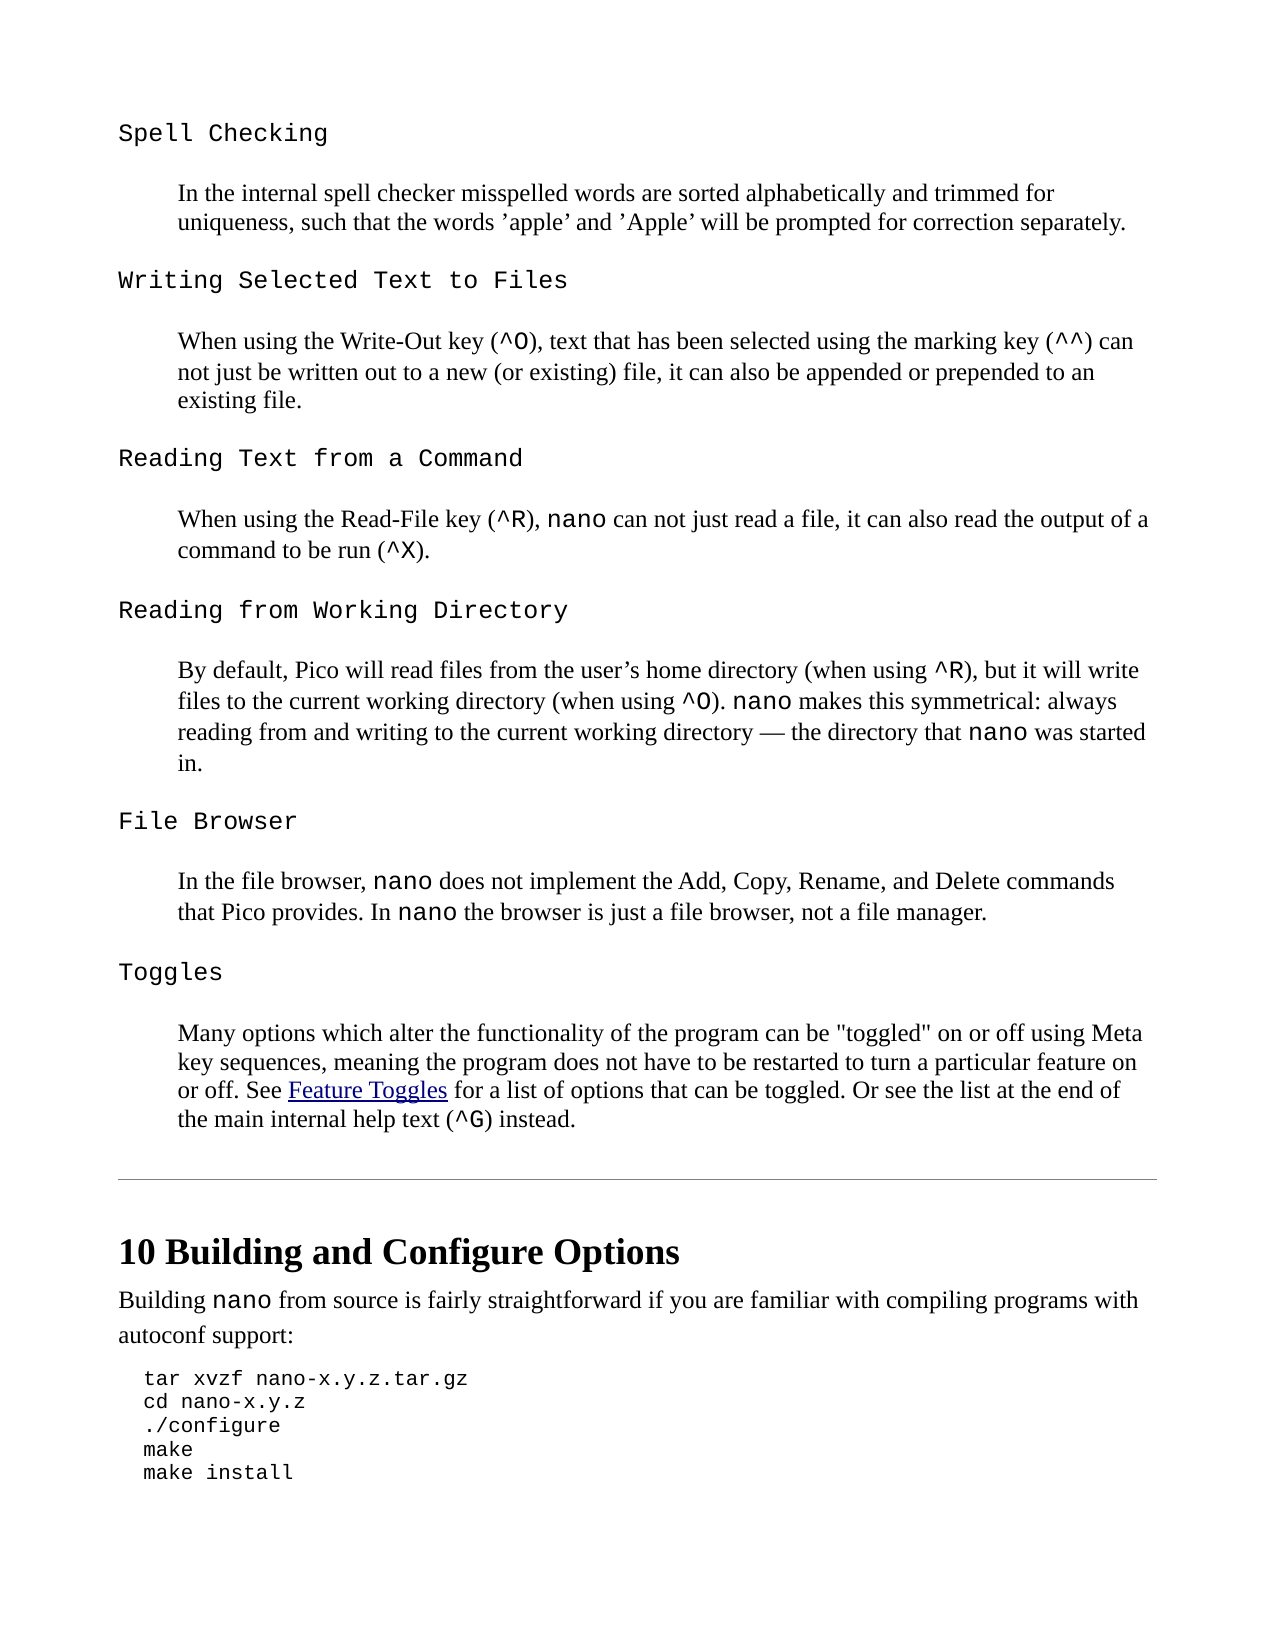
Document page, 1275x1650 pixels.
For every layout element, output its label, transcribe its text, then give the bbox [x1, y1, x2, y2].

text cd nano-x.y.z [118, 1391, 1157, 1415]
list When using the Write-Out key (^O), text that has been selected using the marking key (^^) can not just be written out to a new (or existing) file, it can also be appended or prepended to an existing file. [177, 326, 1157, 414]
text make [118, 1439, 1157, 1462]
subtitle Toggles [118, 957, 1157, 988]
list Many options which alter the functionality of the program can be "toggled" on or off using Meta key sequences, meaning the program does not have to be restarted to turn a particular feature on or off. See Feature Toggles for a list of options that can be toggled. Or see the list at the end of the main internal help text (^G) instead. [177, 1018, 1157, 1135]
text tar xvzf nano-x.y.z.tar.gz [118, 1368, 1157, 1391]
list When using the Read-File key (^R), nano can not just read a file, it can also read the output of a command to be run (^X). [177, 504, 1157, 566]
list By default, Pico will read files from the user’s home directory (when using ^R), but it will write files to the current working directory (when using ^O). nano makes this symmetrical: always reading from and writing to the current working directory — the directory that nano was started in. [177, 655, 1157, 777]
subtitle Reading Text from a Command [118, 443, 1157, 474]
subtitle File Browser [118, 806, 1157, 837]
text ./configure [118, 1415, 1157, 1439]
subtitle Reading from Working Directory [118, 595, 1157, 626]
subtitle Writing Selected Text to Files [118, 265, 1157, 296]
text make install [118, 1462, 1157, 1486]
text Building nano from source is fairly straightforward if you are familiar with compiling programs with autoconf support: [118, 1285, 1157, 1349]
list In the file browser, nano does not implement the Add, Copy, Rename, and Delete commands that Pico provides. In nano the browser is just a file browser, not a file manager. [177, 866, 1157, 928]
list In the internal spell checker misspelled words are sorted alphabetically and trimmed for uniqueness, such that the words ’apple’ and ’Apple’ will be prompted for correction separately. [177, 178, 1157, 236]
subtitle 10 Building and Configure Options [118, 1229, 1157, 1273]
subtitle Spell Checking [118, 118, 1157, 149]
